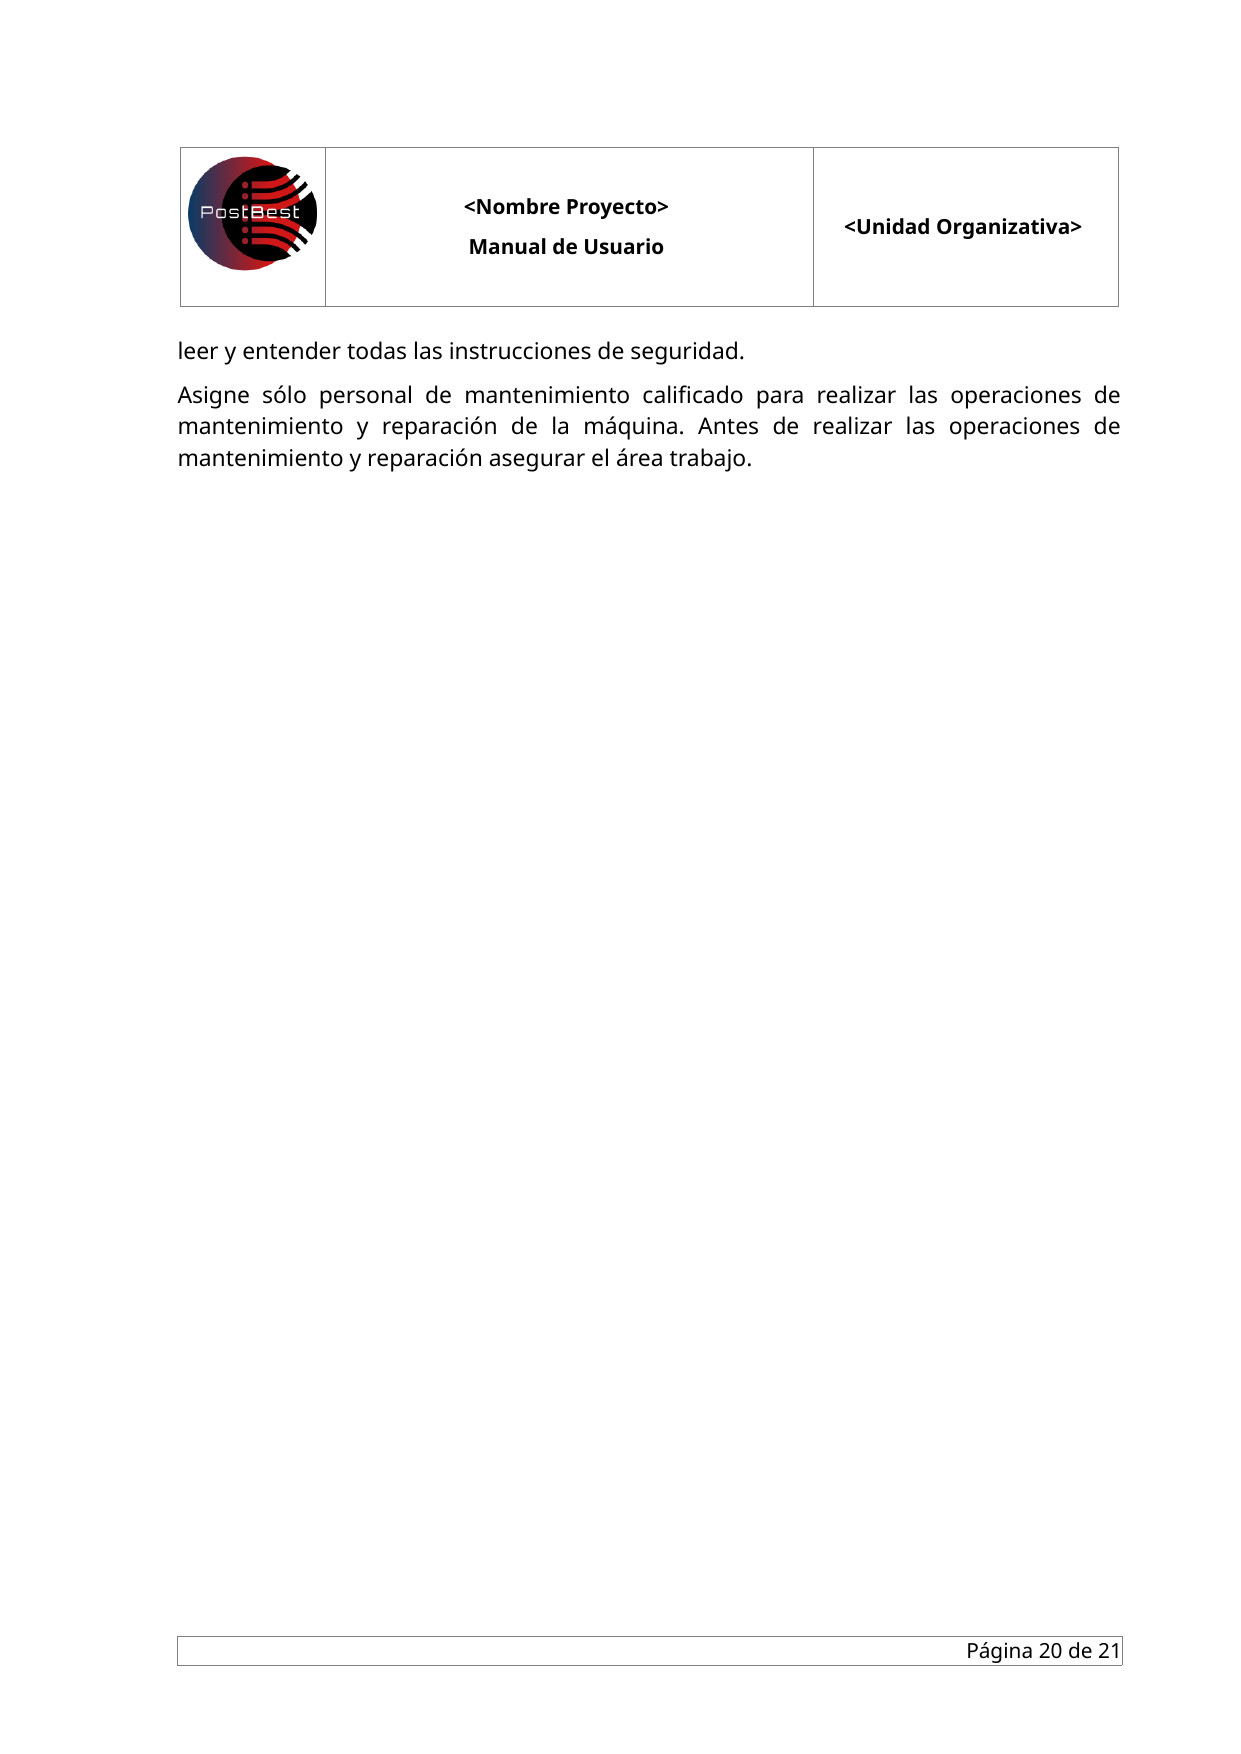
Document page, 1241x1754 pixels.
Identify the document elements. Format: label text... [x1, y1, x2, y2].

text leer y entender todas las instrucciones de seguridad. [177, 335, 1122, 366]
text Asigne sólo personal de mantenimiento calificado para realizar las operaciones de mantenimiento y reparación de la máquina. Antes de realizar las operaciones de mantenimiento y reparación asegurar el área trabajo. [177, 379, 1122, 473]
